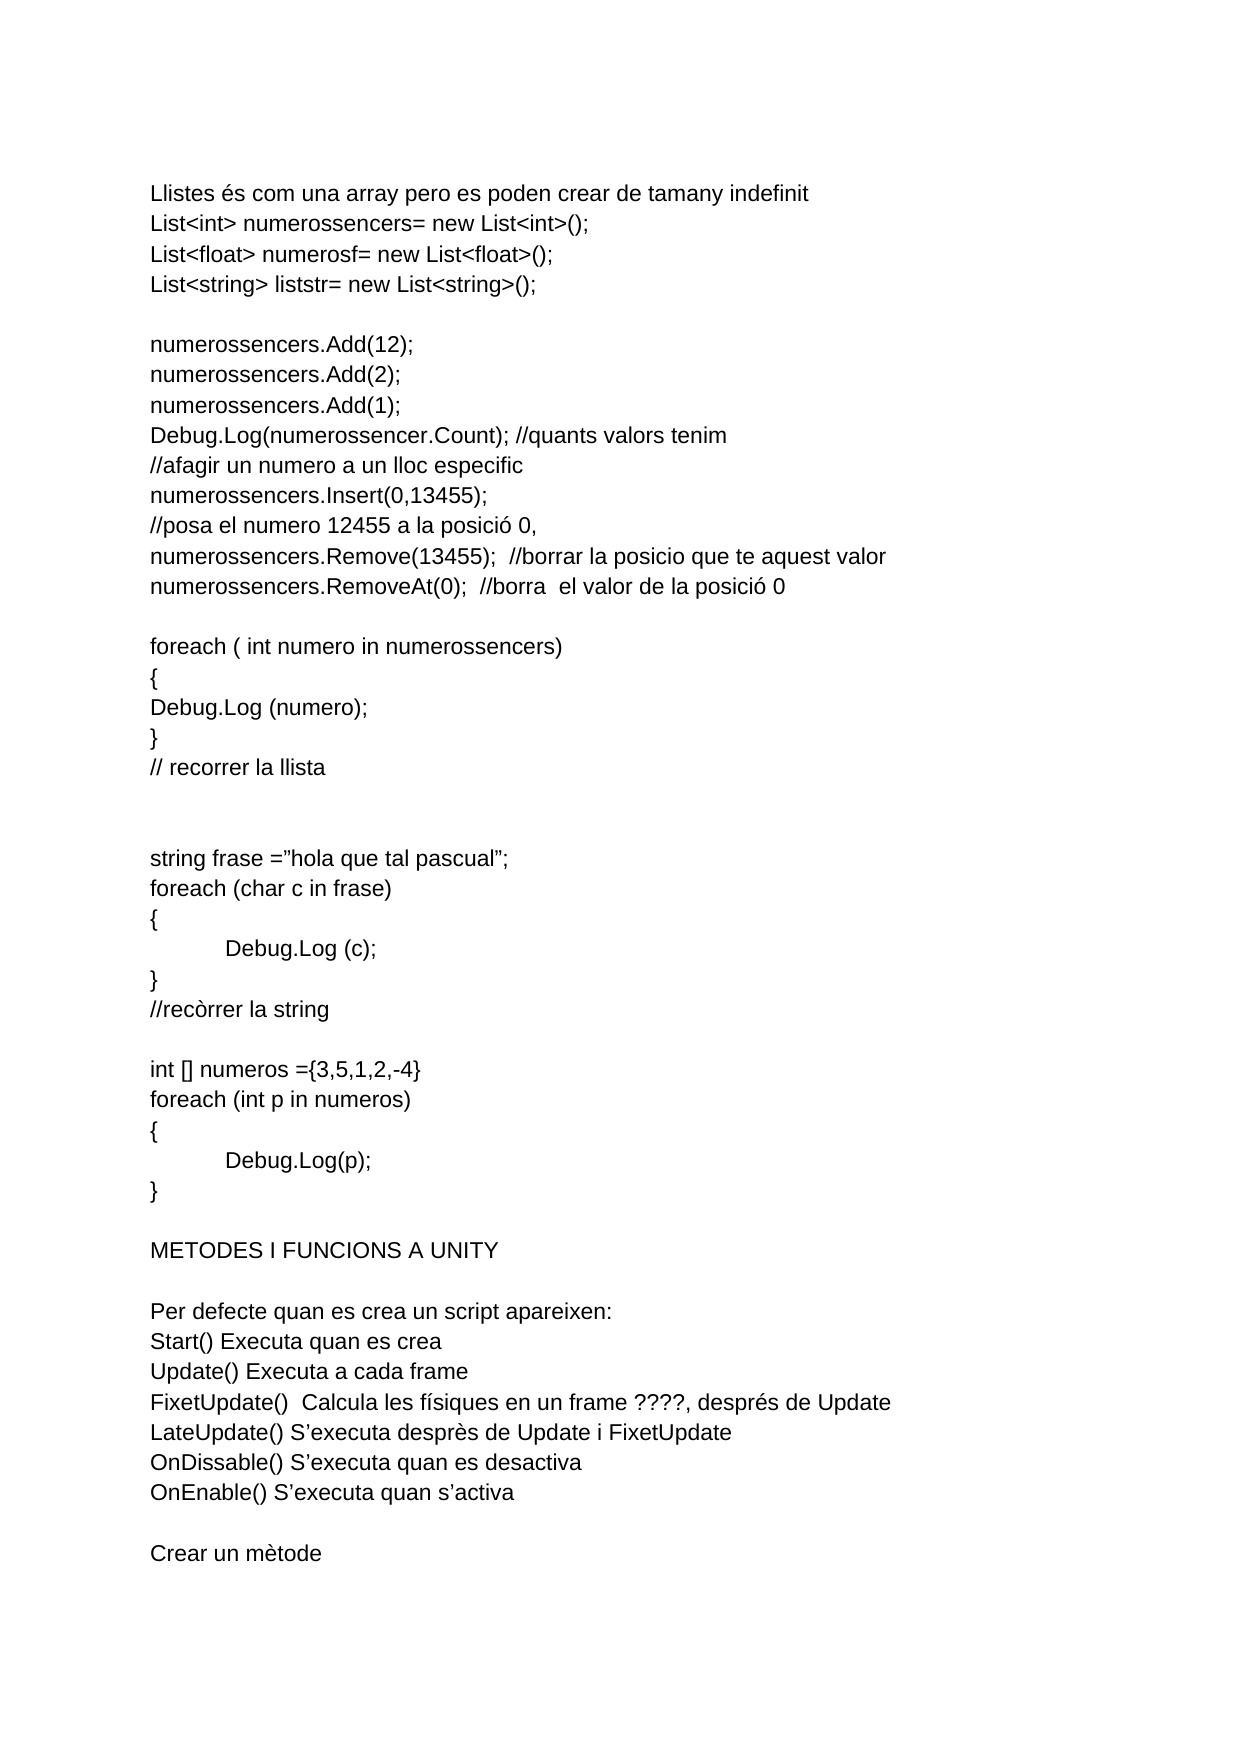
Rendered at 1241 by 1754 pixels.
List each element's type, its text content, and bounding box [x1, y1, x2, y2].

text numerossencers.Add(2); [150, 361, 1090, 388]
text { [150, 663, 1090, 690]
text string frase =”hola que tal pascual”; [150, 845, 1090, 871]
text METODES I FUNCIONS A UNITY [150, 1237, 1090, 1264]
text Start() Executa quan es crea [150, 1328, 1090, 1354]
text numerossencers.Remove(13455); //borrar la posicio que te aquest valor [150, 543, 1090, 569]
text numerossencers.Add(1); [150, 392, 1090, 418]
text FixetUpdate() Calcula les físiques en un frame ????, després de Update [150, 1388, 1090, 1415]
text foreach (int p in numeros) [150, 1086, 1090, 1113]
text foreach (char c in frase) [150, 875, 1090, 901]
text //afagir un numero a un lloc especific [150, 452, 1090, 478]
text List<float> numerosf= new List<float>(); [150, 241, 1090, 267]
text } [150, 1177, 1090, 1203]
text Crear un mètode [150, 1539, 1090, 1566]
text { [150, 905, 1090, 932]
text int [] numeros ={3,5,1,2,-4} [150, 1056, 1090, 1083]
text Llistes és com una array pero es poden crear de tamany indefinit [150, 180, 1090, 207]
text OnEnable() S’executa quan s’activa [150, 1479, 1090, 1506]
text Per defecte quan es crea un script apareixen: [150, 1298, 1090, 1324]
text Debug.Log(numerossencer.Count); //quants valors tenim [150, 422, 1090, 448]
text numerossencers.Insert(0,13455); [150, 482, 1090, 509]
text //recòrrer la string [150, 996, 1090, 1022]
text Update() Executa a cada frame [150, 1358, 1090, 1385]
text { [150, 1117, 1090, 1143]
text OnDissable() S’executa quan es desactiva [150, 1449, 1090, 1475]
text } [150, 966, 1090, 992]
text List<int> numerossencers= new List<int>(); [150, 210, 1090, 237]
text Debug.Log (numero); [150, 694, 1090, 720]
text } [150, 724, 1090, 750]
text //posa el numero 12455 a la posició 0, [150, 512, 1090, 539]
text numerossencers.Add(12); [150, 331, 1090, 358]
text Debug.Log (c); [150, 935, 1090, 962]
text Debug.Log(p); [150, 1147, 1090, 1173]
text List<string> liststr= new List<string>(); [150, 271, 1090, 297]
text numerossencers.RemoveAt(0); //borra el valor de la posició 0 [150, 573, 1090, 599]
text foreach ( int numero in numerossencers) [150, 633, 1090, 660]
text LateUpdate() S’executa desprès de Update i FixetUpdate [150, 1419, 1090, 1445]
text // recorrer la llista [150, 754, 1090, 781]
